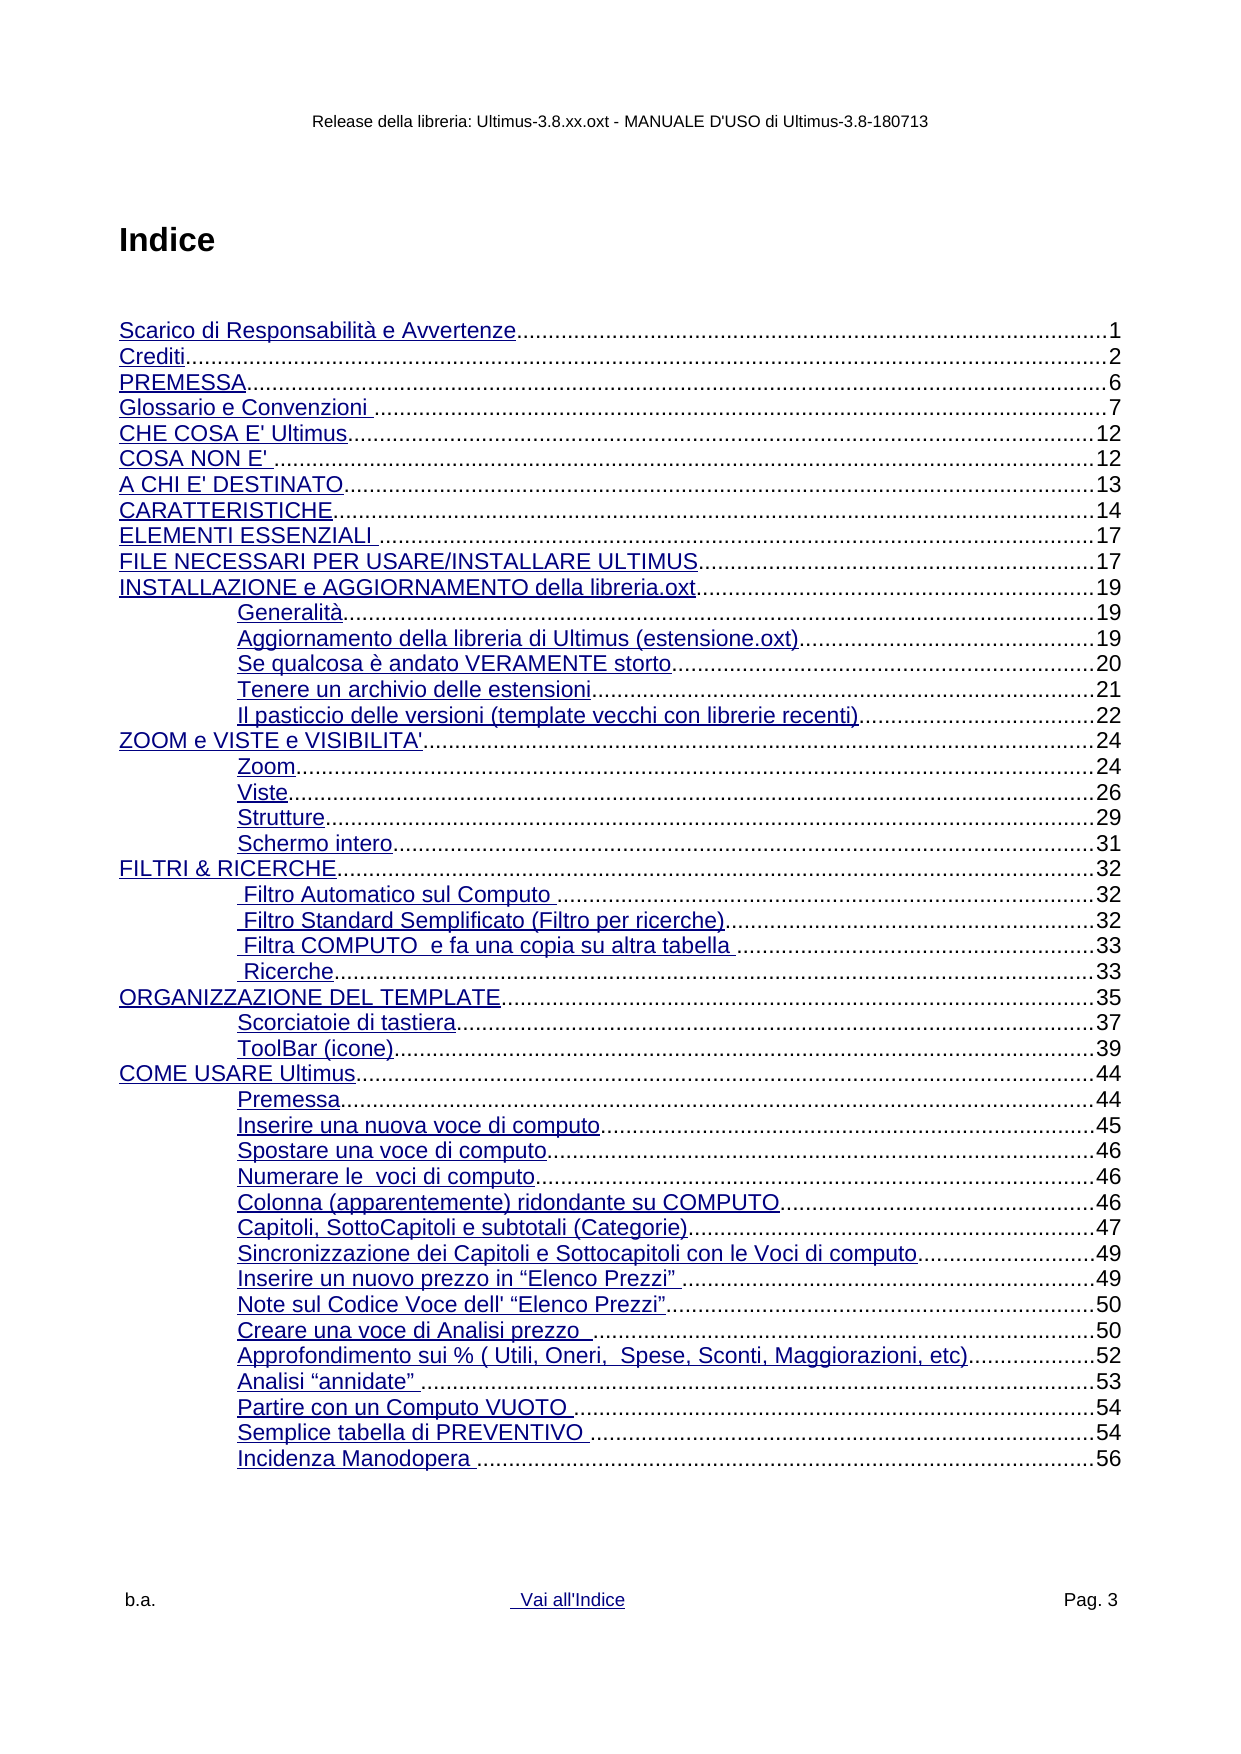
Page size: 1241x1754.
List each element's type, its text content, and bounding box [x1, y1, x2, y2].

text Schermo intero 31 [237, 830, 1121, 856]
text Strutture 29 [237, 805, 1121, 830]
text Spostare una voce di computo 46 [237, 1138, 1121, 1163]
text Note sul Codice Voce dell' “Elenco Prezzi” 50 [237, 1292, 1121, 1317]
text INSTALLAZIONE e AGGIORNAMENTO della libreria.oxt 19 [119, 574, 1121, 600]
text Tenere un archivio delle estensioni 21 [237, 677, 1121, 702]
text Generalità 19 [237, 600, 1121, 625]
text Il pasticcio delle versioni (template vecchi con librerie recenti) 22 [237, 702, 1121, 728]
text Ricerche 33 [237, 958, 1121, 984]
text Se qualcosa è andato VERAMENTE storto 20 [237, 651, 1121, 677]
text Inserire un nuovo prezzo in “Elenco Prezzi” 49 [237, 1266, 1121, 1292]
text FILTRI & RICERCHE 32 [119, 856, 1121, 882]
text COME USARE Ultimus 44 [119, 1061, 1121, 1087]
text Scarico di Responsabilità e Avvertenze 1 [119, 318, 1121, 343]
text ZOOM e VISTE e VISIBILITA' 24 [119, 728, 1121, 753]
text Aggiornamento della libreria di Ultimus (estensione.oxt) 19 [237, 625, 1121, 651]
text FILE NECESSARI PER USARE/INSTALLARE ULTIMUS 17 [119, 548, 1121, 574]
text Zoom 24 [237, 753, 1121, 779]
text Premessa 44 [237, 1087, 1121, 1112]
text ELEMENTI ESSENZIALI 17 [119, 523, 1121, 548]
text Incidenza Manodopera 56 [237, 1445, 1121, 1471]
text Partire con un Computo VUOTO 54 [237, 1394, 1121, 1420]
text Crediti 2 [119, 343, 1121, 369]
text Creare una voce di Analisi prezzo 50 [237, 1317, 1121, 1343]
text Capitoli, SottoCapitoli e subtotali (Categorie) 47 [237, 1215, 1121, 1240]
text Sincronizzazione dei Capitoli e Sottocapitoli con le Voci di computo 49 [237, 1240, 1121, 1266]
text Numerare le voci di computo 46 [237, 1163, 1121, 1189]
text Viste 26 [237, 779, 1121, 805]
text Colonna (apparentemente) ridondante su COMPUTO 46 [237, 1189, 1121, 1215]
text Approfondimento sui % ( Utili, Oneri, Spese, Sconti, Maggiorazioni, etc) 52 [237, 1343, 1121, 1368]
text CARATTERISTICHE 14 [119, 497, 1121, 523]
text CHE COSA E' Ultimus 12 [119, 420, 1121, 446]
text PREMESSA 6 [119, 369, 1121, 395]
text Filtra COMPUTO e fa una copia su altra tabella 33 [237, 933, 1121, 958]
text Semplice tabella di PREVENTIVO 54 [237, 1420, 1121, 1445]
text A CHI E' DESTINATO 13 [119, 472, 1121, 497]
text Filtro Automatico sul Computo 32 [237, 882, 1121, 907]
text Filtro Standard Semplificato (Filtro per ricerche) 32 [237, 907, 1121, 933]
text ToolBar (icone) 39 [237, 1035, 1121, 1061]
text Glossario e Convenzioni 7 [119, 395, 1121, 420]
text Analisi “annidate” 53 [237, 1368, 1121, 1394]
subtitle Indice [119, 222, 1121, 259]
text Inserire una nuova voce di computo 45 [237, 1112, 1121, 1138]
text Scorciatoie di tastiera 37 [237, 1010, 1121, 1035]
text COSA NON E' 12 [119, 446, 1121, 472]
text ORGANIZZAZIONE DEL TEMPLATE 35 [119, 984, 1121, 1010]
